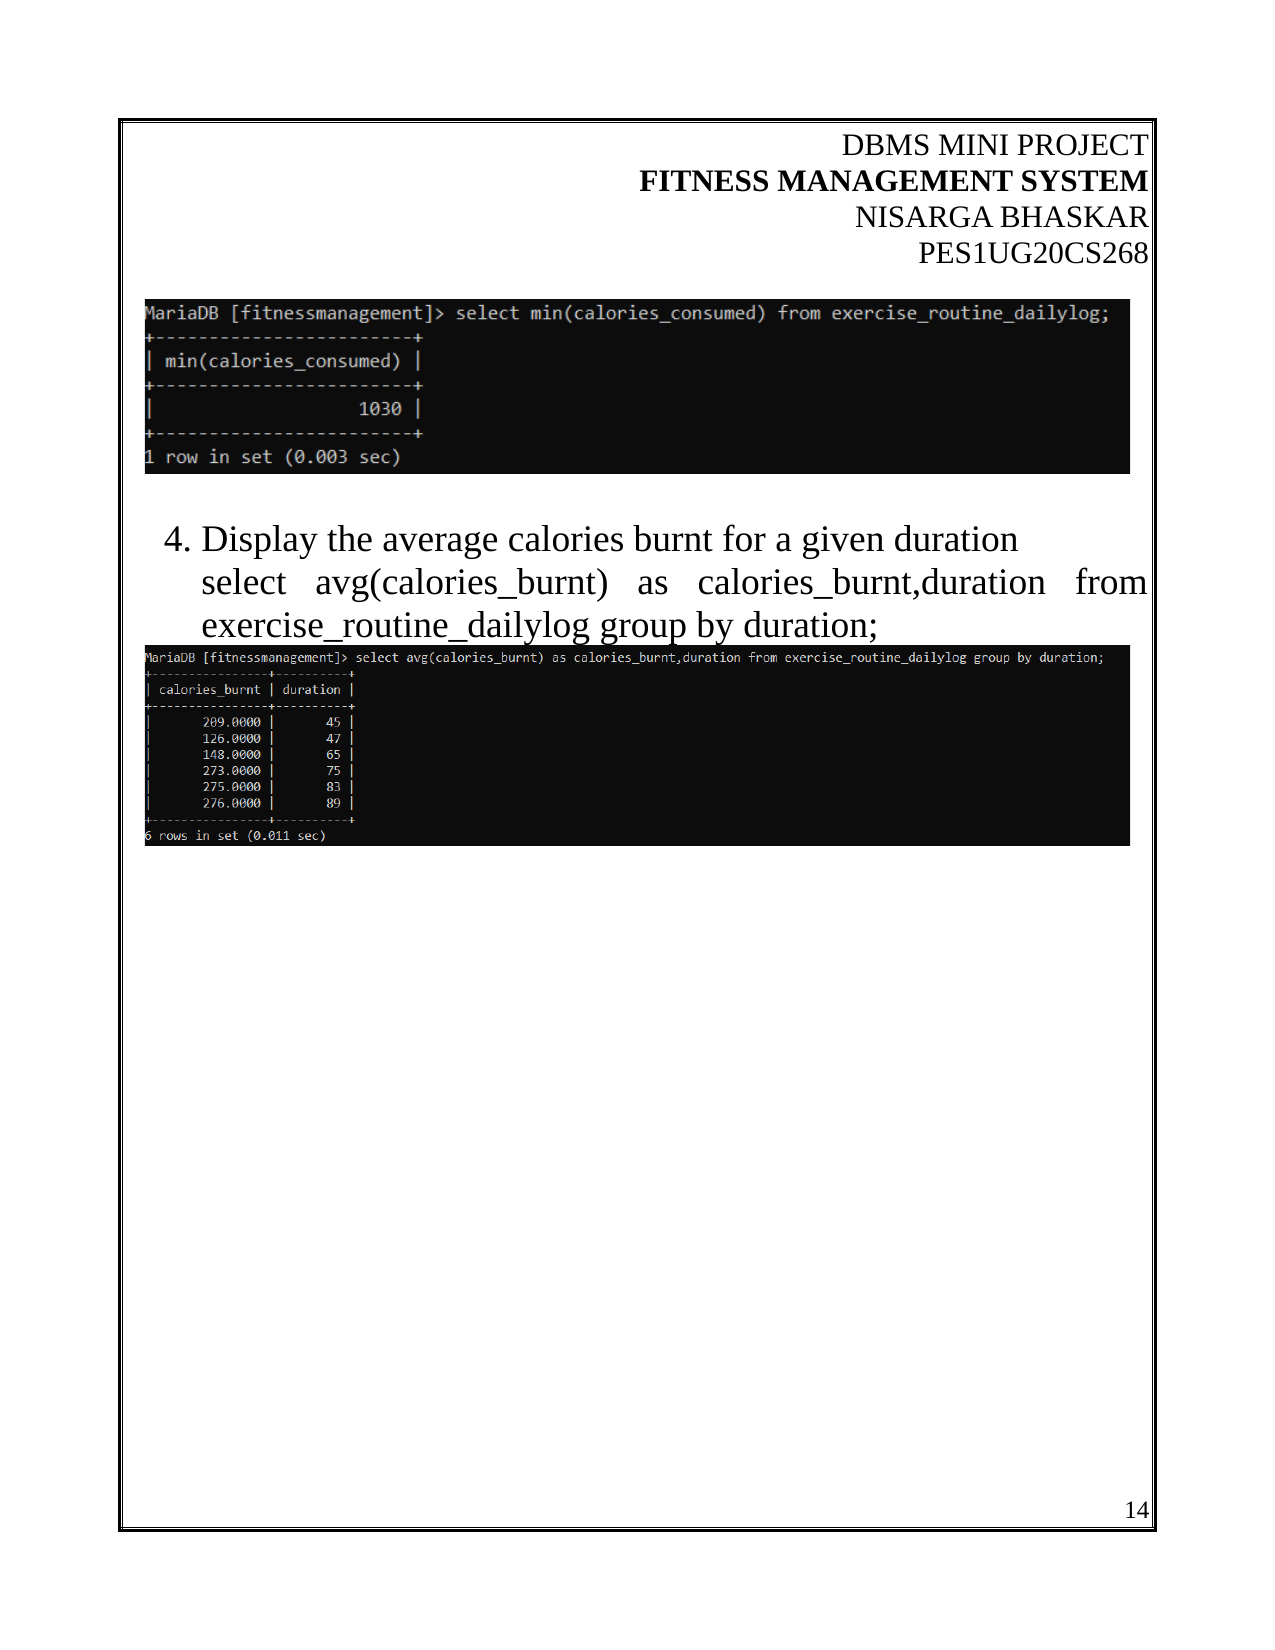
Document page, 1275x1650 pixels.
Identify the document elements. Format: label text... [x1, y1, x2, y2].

list Display the average calories burnt for a given duration [163, 516, 1149, 559]
picture [144, 645, 1131, 846]
picture [144, 299, 1131, 474]
list select avg(calories_burnt) as calories_burnt,duration from exercise_routine_dailylog group by duration; [163, 559, 1149, 646]
